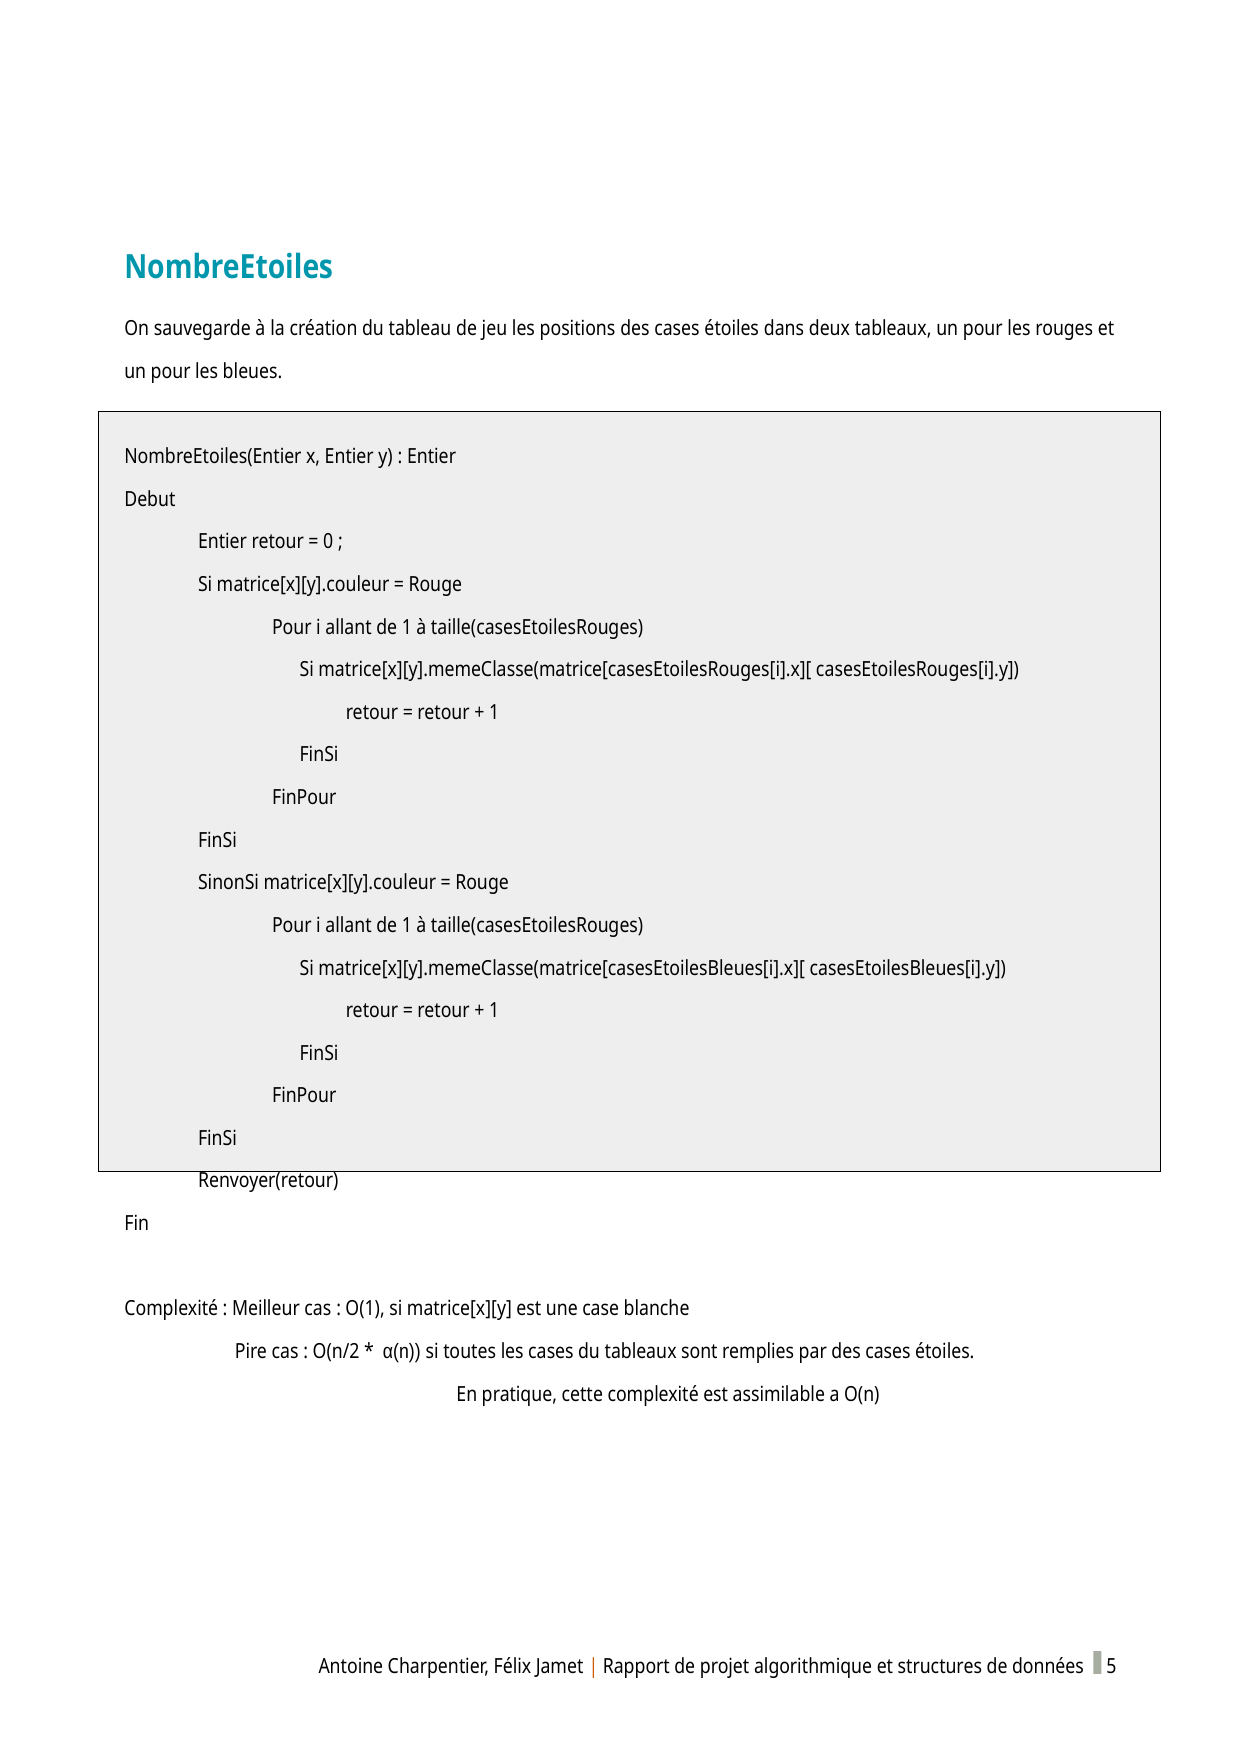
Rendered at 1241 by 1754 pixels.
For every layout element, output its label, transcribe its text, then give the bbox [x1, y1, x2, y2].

text Fin [124, 1208, 1116, 1237]
picture [1093, 1651, 1102, 1674]
text Pire cas : O(n/2 * α(n)) si toutes les cases du tableaux sont remplies par des cases étoiles. [124, 1336, 1116, 1364]
text En pratique, cette complexité est assimilable a O(n) [124, 1379, 1116, 1407]
text On sauvegarde à la création du tableau de jeu les positions des cases étoiles dans deux tableaux, un pour les rouges et un pour les bleues. [124, 313, 1116, 384]
text Complexité : Meilleur cas : O(1), si matrice[x][y] est une case blanche [124, 1293, 1116, 1322]
subtitle NombreEtoiles [124, 243, 1116, 288]
text Renvoyer(retour) [124, 1172, 1116, 1194]
